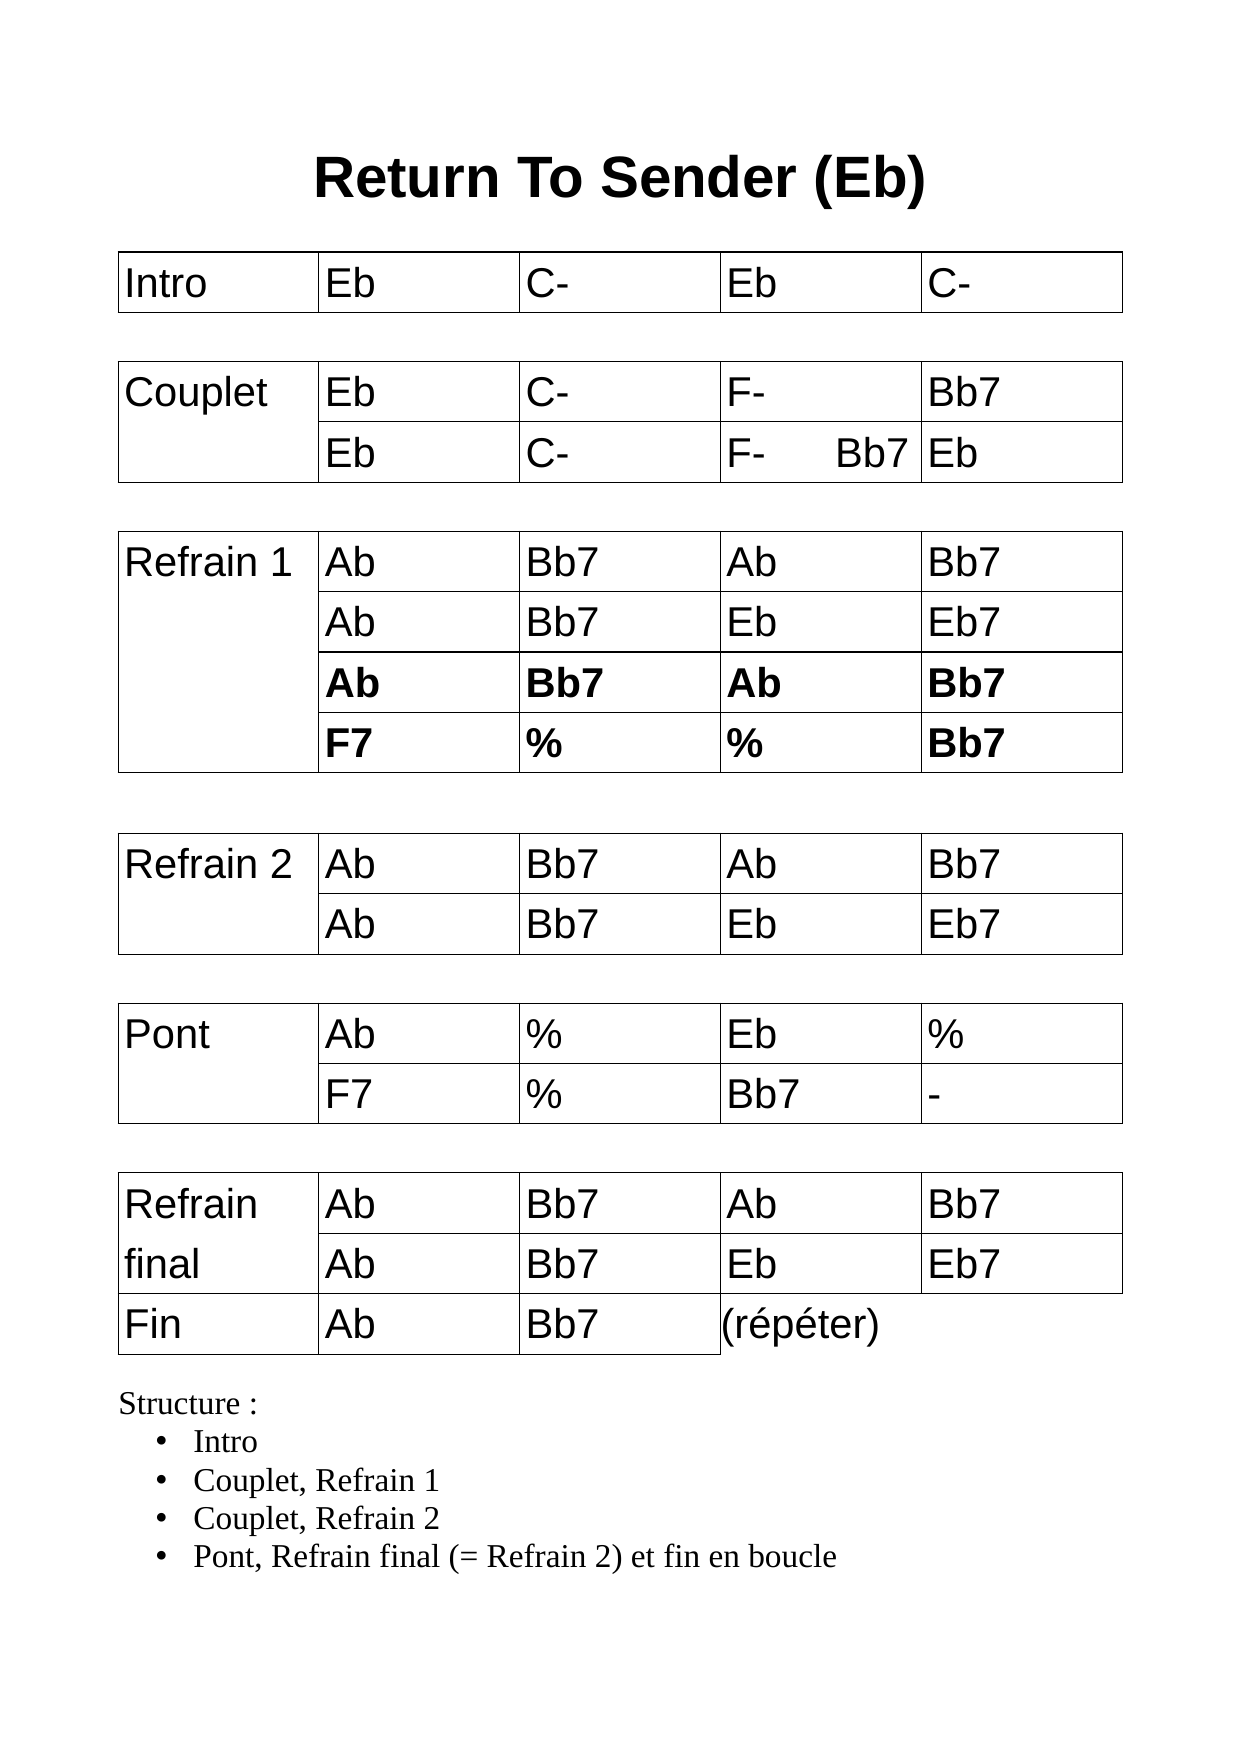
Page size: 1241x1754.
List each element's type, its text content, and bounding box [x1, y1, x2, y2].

table_cell % [922, 1004, 1122, 1063]
table_cell [118, 313, 319, 361]
table_cell [720, 483, 921, 531]
table_cell Ab [319, 532, 519, 591]
table_cell Ab [319, 592, 519, 651]
table_cell [118, 483, 319, 531]
table_cell [720, 955, 921, 1002]
table_cell Eb [319, 362, 519, 421]
table_cell Ab [319, 1004, 519, 1063]
table_cell [319, 773, 520, 833]
table_cell [319, 1124, 520, 1172]
table_cell Eb [721, 1234, 921, 1293]
table_header Eb [319, 253, 519, 312]
table_cell [520, 313, 720, 361]
table_cell Fin [119, 1294, 318, 1353]
table_cell Eb [922, 422, 1122, 482]
table_cell Bb7 [922, 713, 1122, 772]
table_cell Refrain [119, 1173, 318, 1233]
table_cell Ab [721, 834, 921, 893]
table_cell Ab [721, 532, 921, 591]
table_cell [119, 591, 318, 651]
table_cell Ab [721, 653, 921, 712]
table_cell F- Bb7 [721, 422, 921, 482]
table_cell Bb7 [922, 834, 1122, 893]
table_header Eb [721, 253, 921, 312]
table_cell Bb7 [520, 653, 720, 712]
table_cell F- [721, 362, 921, 421]
table_cell Refrain 2 [119, 834, 318, 893]
table_cell Bb7 [520, 1294, 720, 1353]
table_cell Ab [319, 1234, 519, 1293]
text Structure : [118, 1383, 1122, 1422]
list Couplet, Refrain 2 [156, 1498, 1122, 1537]
table_cell [319, 483, 520, 531]
table_cell [520, 773, 720, 833]
table_cell [520, 483, 720, 531]
title Return To Sender (Eb) [118, 143, 1122, 210]
table_cell Eb7 [922, 1234, 1122, 1293]
table_cell [118, 955, 319, 1002]
table_cell Eb [721, 894, 921, 953]
table_cell [119, 651, 318, 712]
table_header C- [922, 253, 1122, 312]
table_header Intro [119, 253, 318, 312]
table_cell Bb7 [922, 532, 1122, 591]
table_cell % [721, 713, 921, 772]
table_cell [119, 1063, 318, 1123]
table_cell [119, 712, 318, 772]
table_cell Pont [119, 1004, 318, 1063]
table_cell [319, 313, 520, 361]
table_cell [921, 1294, 1122, 1353]
table_cell Refrain 1 [119, 532, 318, 591]
table_cell Bb7 [721, 1064, 921, 1123]
table_cell [921, 955, 1122, 1002]
table_cell % [520, 1004, 720, 1063]
table_cell Ab [319, 1173, 519, 1233]
table_cell Bb7 [520, 834, 720, 893]
list Couplet, Refrain 1 [156, 1460, 1122, 1498]
table_cell F7 [319, 713, 519, 772]
table_cell Ab [319, 834, 519, 893]
table_cell [921, 773, 1122, 833]
table_cell [720, 773, 921, 833]
list Pont, Refrain final (= Refrain 2) et fin en boucle [156, 1537, 1122, 1575]
table_cell [319, 955, 520, 1002]
table_cell Ab [319, 653, 519, 712]
table_cell Ab [721, 1173, 921, 1233]
table_cell F7 [319, 1064, 519, 1123]
table_cell Bb7 [520, 1173, 720, 1233]
table_cell Bb7 [922, 653, 1122, 712]
table_cell Bb7 [922, 362, 1122, 421]
table_cell final [119, 1233, 318, 1293]
table_cell [720, 313, 921, 361]
table_cell Bb7 [520, 1234, 720, 1293]
table_cell Eb7 [922, 894, 1122, 953]
table_cell % [520, 713, 720, 772]
table_cell Ab [319, 1294, 519, 1353]
table_cell [119, 421, 318, 482]
table_cell - [922, 1064, 1122, 1123]
table_cell C- [520, 422, 720, 482]
table_cell Eb [721, 592, 921, 651]
table_cell % [520, 1064, 720, 1123]
table_cell [921, 313, 1122, 361]
table_cell [921, 1124, 1122, 1172]
table_cell Bb7 [520, 592, 720, 651]
table_cell Eb7 [922, 592, 1122, 651]
table_cell (répéter) [721, 1294, 921, 1353]
table_cell [118, 773, 319, 833]
table_cell Eb [721, 1004, 921, 1063]
table_cell [119, 893, 318, 953]
list Intro [156, 1422, 1122, 1460]
table_cell C- [520, 362, 720, 421]
table_cell Bb7 [922, 1173, 1122, 1233]
table_cell [921, 483, 1122, 531]
table_cell Bb7 [520, 894, 720, 953]
table_cell [720, 1124, 921, 1172]
table_header C- [520, 253, 720, 312]
table_cell Eb [319, 422, 519, 482]
table_cell [520, 955, 720, 1002]
table_cell Couplet [119, 362, 318, 421]
table_cell [520, 1124, 720, 1172]
table_cell Ab [319, 894, 519, 953]
table_cell Bb7 [520, 532, 720, 591]
table_cell [118, 1124, 319, 1172]
